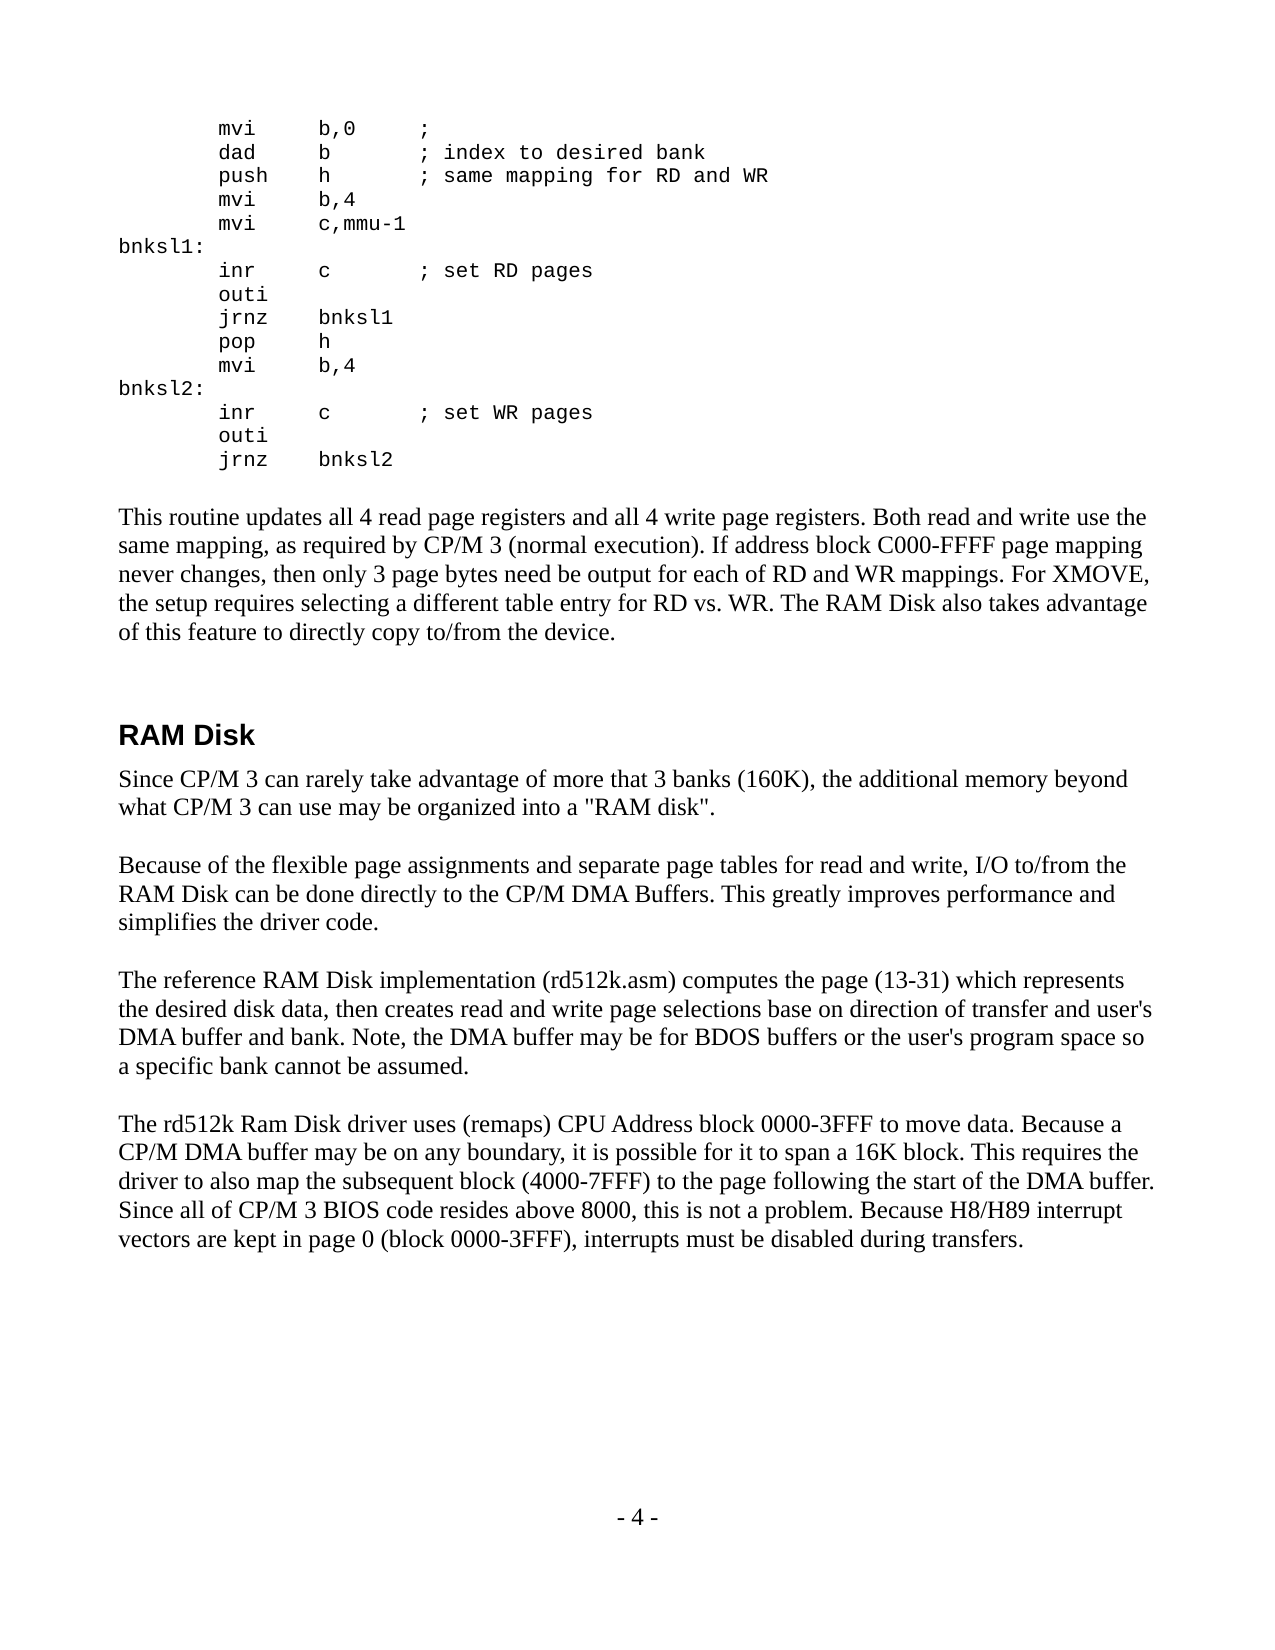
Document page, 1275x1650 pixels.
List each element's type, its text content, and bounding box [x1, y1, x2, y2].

text jrnz bnksl2 [118, 449, 1157, 473]
text bnksl2: [118, 378, 1157, 402]
text inr c ; set WR pages [118, 402, 1157, 426]
text The rd512k Ram Disk driver uses (remaps) CPU Address block 0000-3FFF to move data. Because a CP/M DMA buffer may be on any boundary, it is possible for it to span a 16K block. This requires the driver to also map the subsequent block (4000-7FFF) to the page following the start of the DMA buffer. Since all of CP/M 3 BIOS code resides above 8000, this is not a problem. Because H8/H89 interrupt vectors are kept in page 0 (block 0000-3FFF), interrupts must be disabled during transfers. [118, 1109, 1157, 1252]
text This routine updates all 4 read page registers and all 4 write page registers. Both read and write use the same mapping, as required by CP/M 3 (normal execution). If address block C000-FFFF page mapping never changes, then only 3 page bytes need be output for each of RD and WR mappings. For XMOVE, the setup requires selecting a different table entry for RD vs. WR. The RAM Disk also takes advantage of this feature to directly copy to/from the device. [118, 502, 1157, 645]
text mvi c,mmu-1 [118, 213, 1157, 236]
text pop h [118, 331, 1157, 354]
subtitle RAM Disk [118, 717, 1157, 751]
text inr c ; set RD pages [118, 260, 1157, 284]
text bnksl1: [118, 236, 1157, 260]
text outi [118, 426, 1157, 449]
text Since CP/M 3 can rarely take advantage of more that 3 banks (160K), the additional memory beyond what CP/M 3 can use may be organized into a "RAM disk". [118, 764, 1157, 821]
text mvi b,0 ; [118, 118, 1157, 142]
text outi [118, 284, 1157, 307]
text mvi b,4 [118, 189, 1157, 213]
text dad b ; index to desired bank [118, 142, 1157, 165]
text The reference RAM Disk implementation (rd512k.asm) computes the page (13-31) which represents the desired disk data, then creates read and write page selections base on direction of transfer and user's DMA buffer and bank. Note, the DMA buffer may be for BDOS buffers or the user's program space so a specific bank cannot be assumed. [118, 965, 1157, 1080]
text push h ; same mapping for RD and WR [118, 165, 1157, 189]
text mvi b,4 [118, 354, 1157, 378]
text Because of the flexible page assignments and separate page tables for read and write, I/O to/from the RAM Disk can be done directly to the CP/M DMA Buffers. This greatly improves performance and simplifies the driver code. [118, 850, 1157, 936]
text jrnz bnksl1 [118, 307, 1157, 331]
